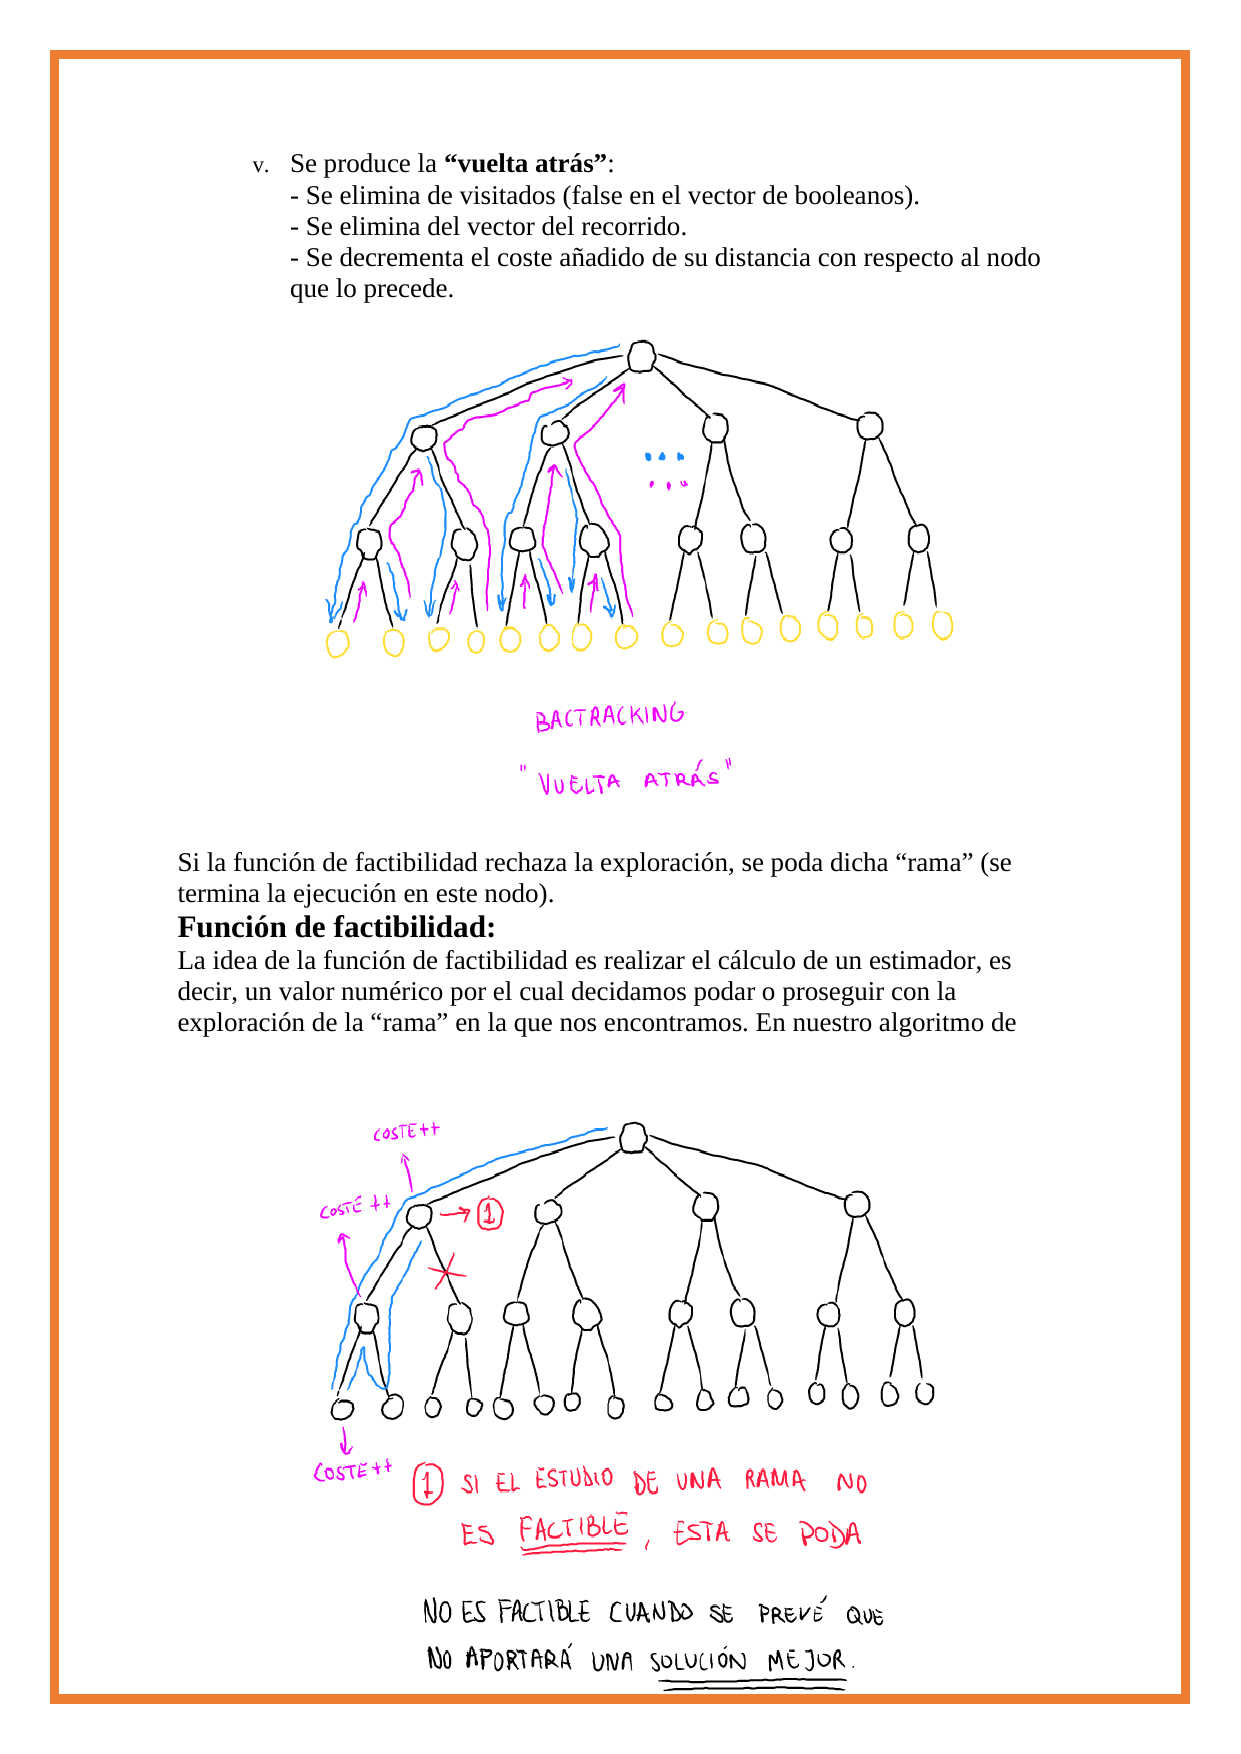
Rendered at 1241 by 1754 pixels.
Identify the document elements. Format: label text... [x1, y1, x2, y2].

list - Se elimina del vector del recorrido. [252, 210, 1063, 241]
list - Se decrementa el coste añadido de su distancia con respecto al nodo que lo precede. [252, 241, 1063, 303]
list - Se elimina de visitados (false en el vector de booleanos). [252, 179, 1063, 210]
text Si la función de factibilidad rechaza la exploración, se poda dicha “rama” (se termina la ejecución en este nodo). [177, 846, 1063, 908]
list Se produce la “vuelta atrás”: [252, 148, 1063, 179]
text Función de factibilidad: [177, 908, 1063, 944]
picture [311, 1039, 952, 1742]
picture [307, 320, 971, 818]
text La idea de la función de factibilidad es realizar el cálculo de un estimador, es decir, un valor numérico por el cual decidamos podar o proseguir con la exploración de la “rama” en la que nos encontramos. En nuestro algoritmo de [177, 944, 1063, 1038]
